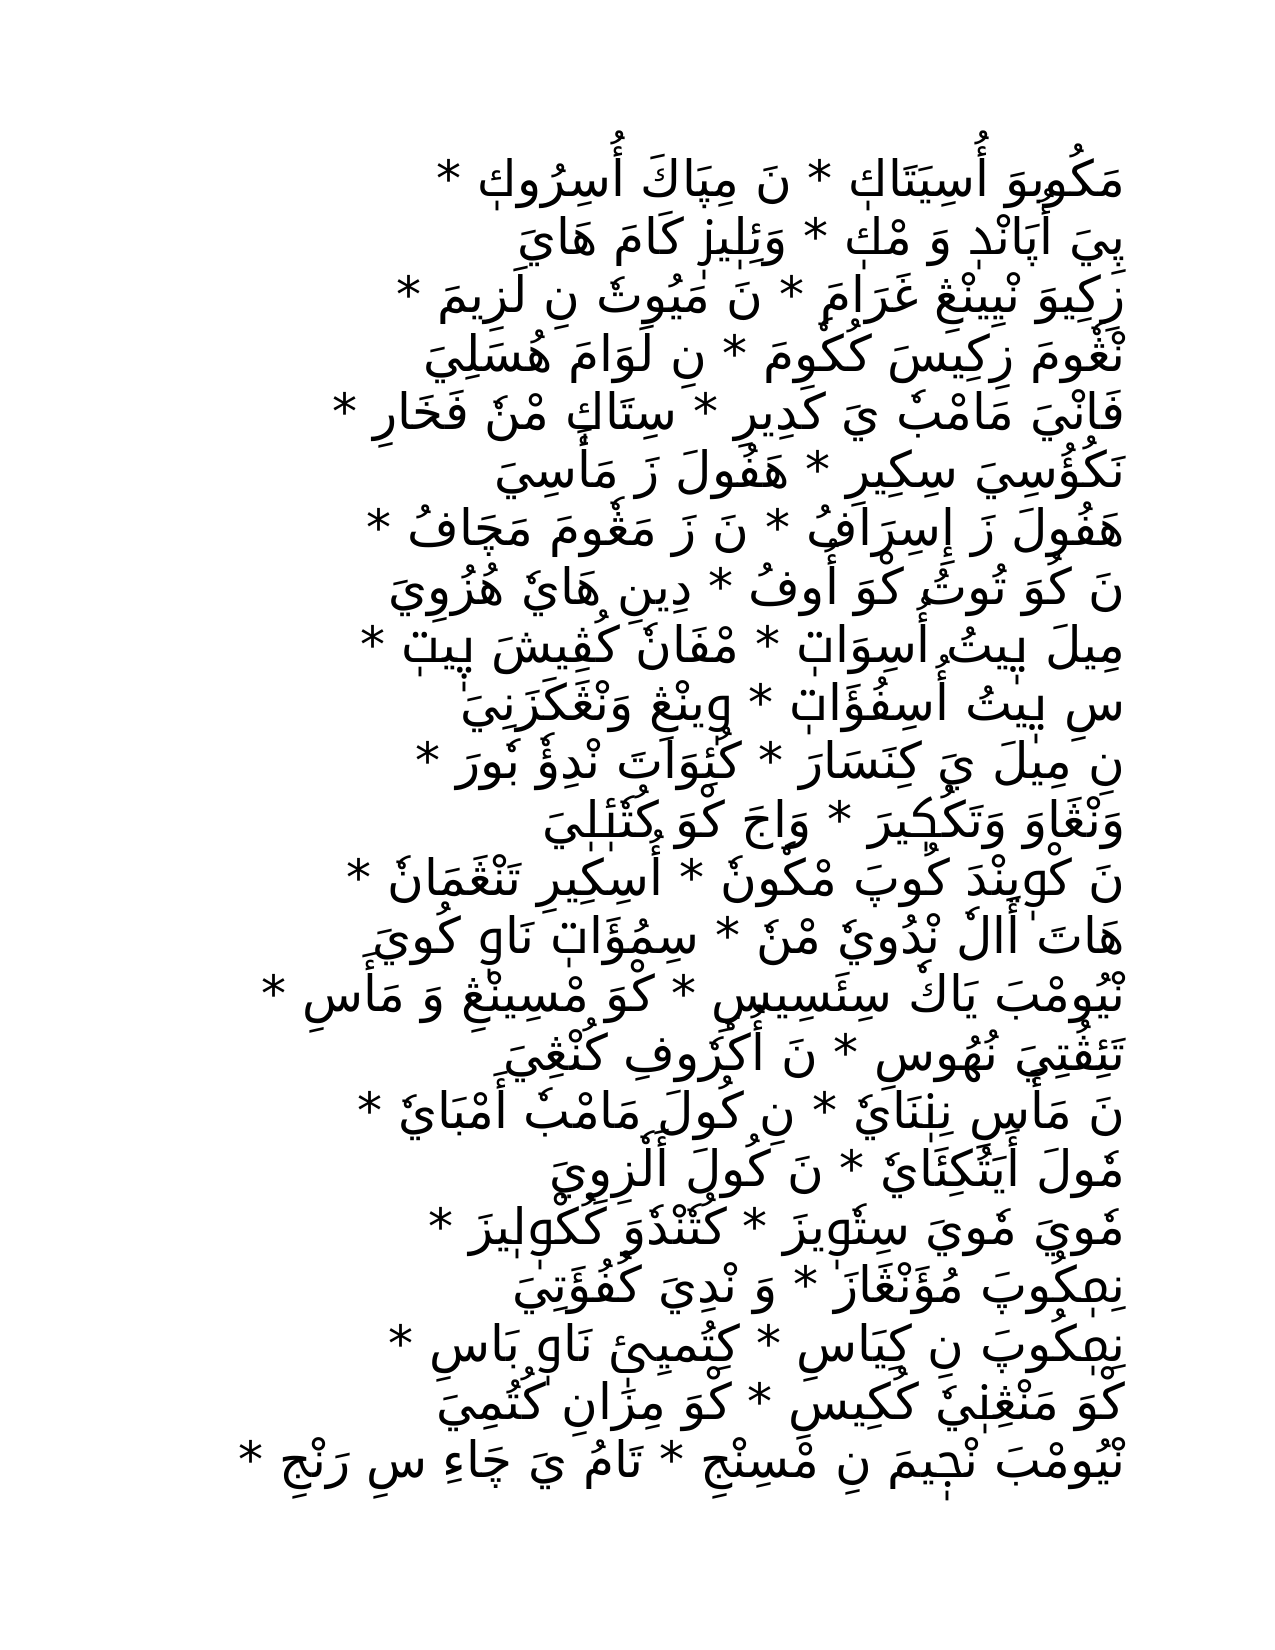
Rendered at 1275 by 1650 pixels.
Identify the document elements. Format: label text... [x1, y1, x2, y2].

text نَ مَأَسِ نِنٖنَايٗ * نِ كُولَ مَامْبٗ أَمْبَايٗ * مٗولَ أَيَتُكِئَايٗ * نَ كُولَ أَلٗزِوِيَ [150, 1082, 1125, 1198]
text فَانْيَ مَامْبٗ يَ كَدِيرِ * سِتَاكٖ مْنٗ فَخَارِ * نَكُؤُسِيَ سِكِيرِ * هَفُولَ زَ مَأَسِيَ [150, 383, 1125, 499]
text نْيُومْبَ نْجٖيمَ نِ مْسِنْجِ * تَامُ يَ چَاءِ سِ رَنْجِ * [150, 1431, 1125, 1489]
text نَ كْوٖينْدَ كُوپَ مْكٗونٗ * أُسِكِيرِ تَنْڠَمَانٗ * هَاتَ أَالٗ نْدُويٗ مْنٗ * سِمُؤَاتٖ نَاوٖ كُويَ [150, 849, 1125, 965]
text نِ مِيلَ يَ كِنَسَارَ * كُئِوَاتَ نْدِؤٗ بٗورَ * وَنْڠَاوَ وَتَكُكٖيرَ * وَاجَ كْوَ كُتٗئٖلٖيَ [150, 732, 1125, 849]
text مَكُوبوَ أُسِيَتَاكٖ * نَ مِپَاكَ أُسِرُوكٖ * پِيَ أُپَانْدٖ وَ مْكٖ * وَئِلٖيزٖ كَامَ هَايَ [150, 150, 1125, 266]
text مٗويَ مٗويَ سِتٗوٖيزَ * كُتٗنْدٗوَ كُكْوٖلٖيزَ * نِمٖكُوپَ مُؤَنْڠَازَ * وَ نْدِيَ كُفُؤَتِيَ [150, 1198, 1125, 1314]
text هَفُولَ زَ إِسِرَافُ * نَ زَ مَڠٗومَ مَچَافُ * نَ كُوَ تُوتُ كْوَ أُوفُ * دِينِ هَايٗ هُزُوِيَ [150, 499, 1125, 616]
text نِمٖكُوپَ نِ كِيَاسِ * كِتُميِئٖ نَاوٖ بَاسِ * كْوَ مَنْڠِنٖيٗ كُكِيسِ * كْوَ مِزَانِ كُتُمِيَ [150, 1314, 1125, 1431]
text مِيلَ يٖيتُ أُسِوَاتٖ * مْفَانٗ كُڤِيشَ پٖيتٖ * سِ يٖيتُ أُسِفُؤَاتٖ * وٖينْڠِ وَنْڠَكَزَنِيَ [150, 616, 1125, 732]
text نْيُومْبَ يَاكٗ سِئَسِيسِ * كْوَ مْسِينْڠِ وَ مَأَسِ * تَئِڤُتِيَ نُهُوسِ * نَ أُكٗرٗوفِ كُنْڠِيَ [150, 965, 1125, 1082]
text زِكِيوَ نْيِينْڠِ غَرَامَ * نَ مَيُوتٗ نِ لَزِيمَ * نْڠٗومَ زِكِيسَ كُكٗومَ * نِ لَوَامَ هُسَلِيَ [150, 266, 1125, 383]
